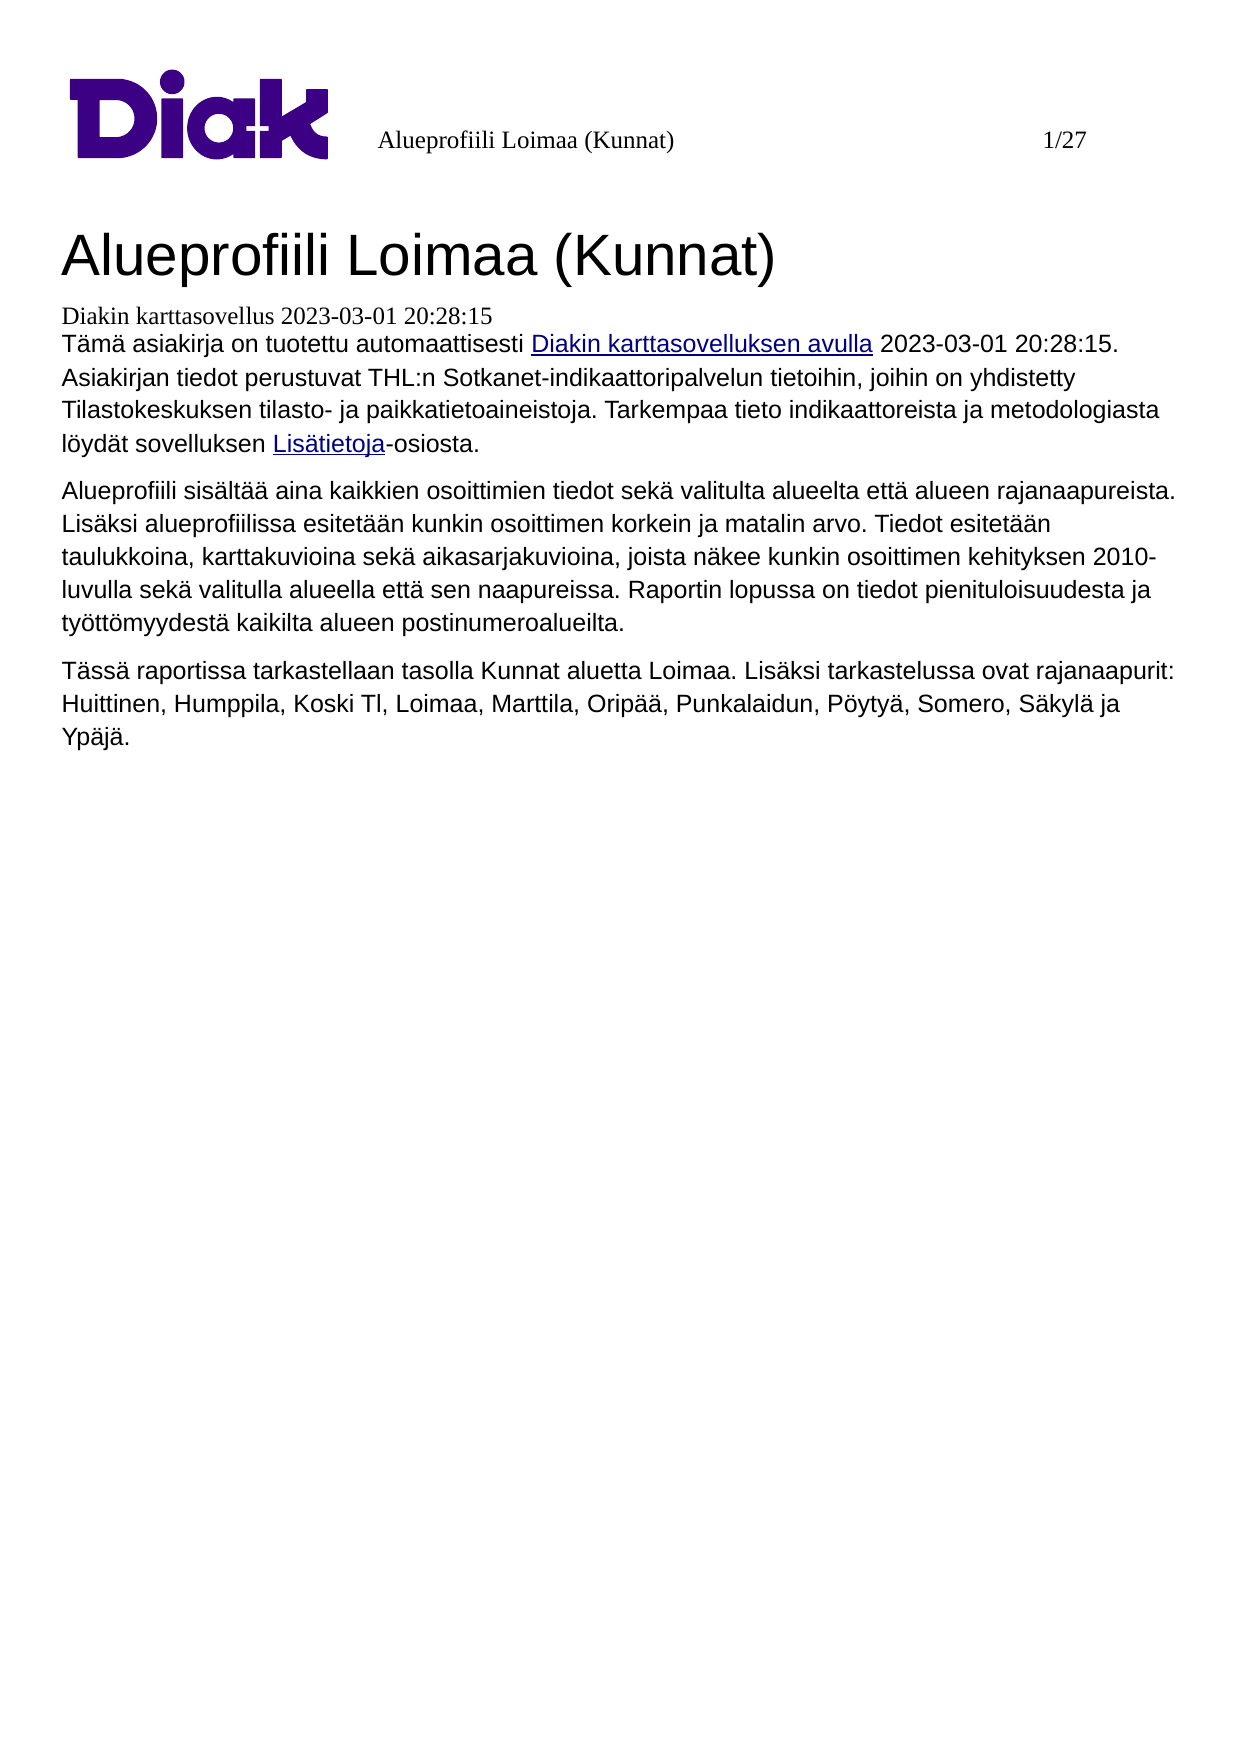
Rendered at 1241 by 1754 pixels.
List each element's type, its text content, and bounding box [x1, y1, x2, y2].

text Diakin karttasovellus 2023-03-01 20:28:15 [61, 301, 1179, 329]
text Tässä raportissa tarkastellaan tasolla Kunnat aluetta Loimaa. Lisäksi tarkastelussa ovat rajanaapurit: Huittinen, Humppila, Koski Tl, Loimaa, Marttila, Oripää, Punkalaidun, Pöytyä, Somero, Säkylä ja Ypäjä. [61, 656, 1179, 751]
title Alueprofiili Loimaa (Kunnat) [61, 221, 1179, 288]
text Alueprofiili sisältää aina kaikkien osoittimien tiedot sekä valitulta alueelta että alueen rajanaapureista. Lisäksi alueprofiilissa esitetään kunkin osoittimen korkein ja matalin arvo. Tiedot esitetään taulukkoina, karttakuvioina sekä aikasarjakuvioina, joista näkee kunkin osoittimen kehityksen 2010-luvulla sekä valitulla alueella että sen naapureissa. Raportin lopussa on tiedot pienituloisuudesta ja työttömyydestä kaikilta alueen postinumeroalueilta. [61, 476, 1179, 637]
text Tämä asiakirja on tuotettu automaattisesti Diakin karttasovelluksen avulla 2023-03-01 20:28:15. Asiakirjan tiedot perustuvat THL:n Sotkanet-indikaattoripalvelun tietoihin, joihin on yhdistetty Tilastokeskuksen tilasto- ja paikkatietoaineistoja. Tarkempaa tieto indikaattoreista ja metodologiasta löydät sovelluksen Lisätietoja-osiosta. [61, 329, 1179, 457]
